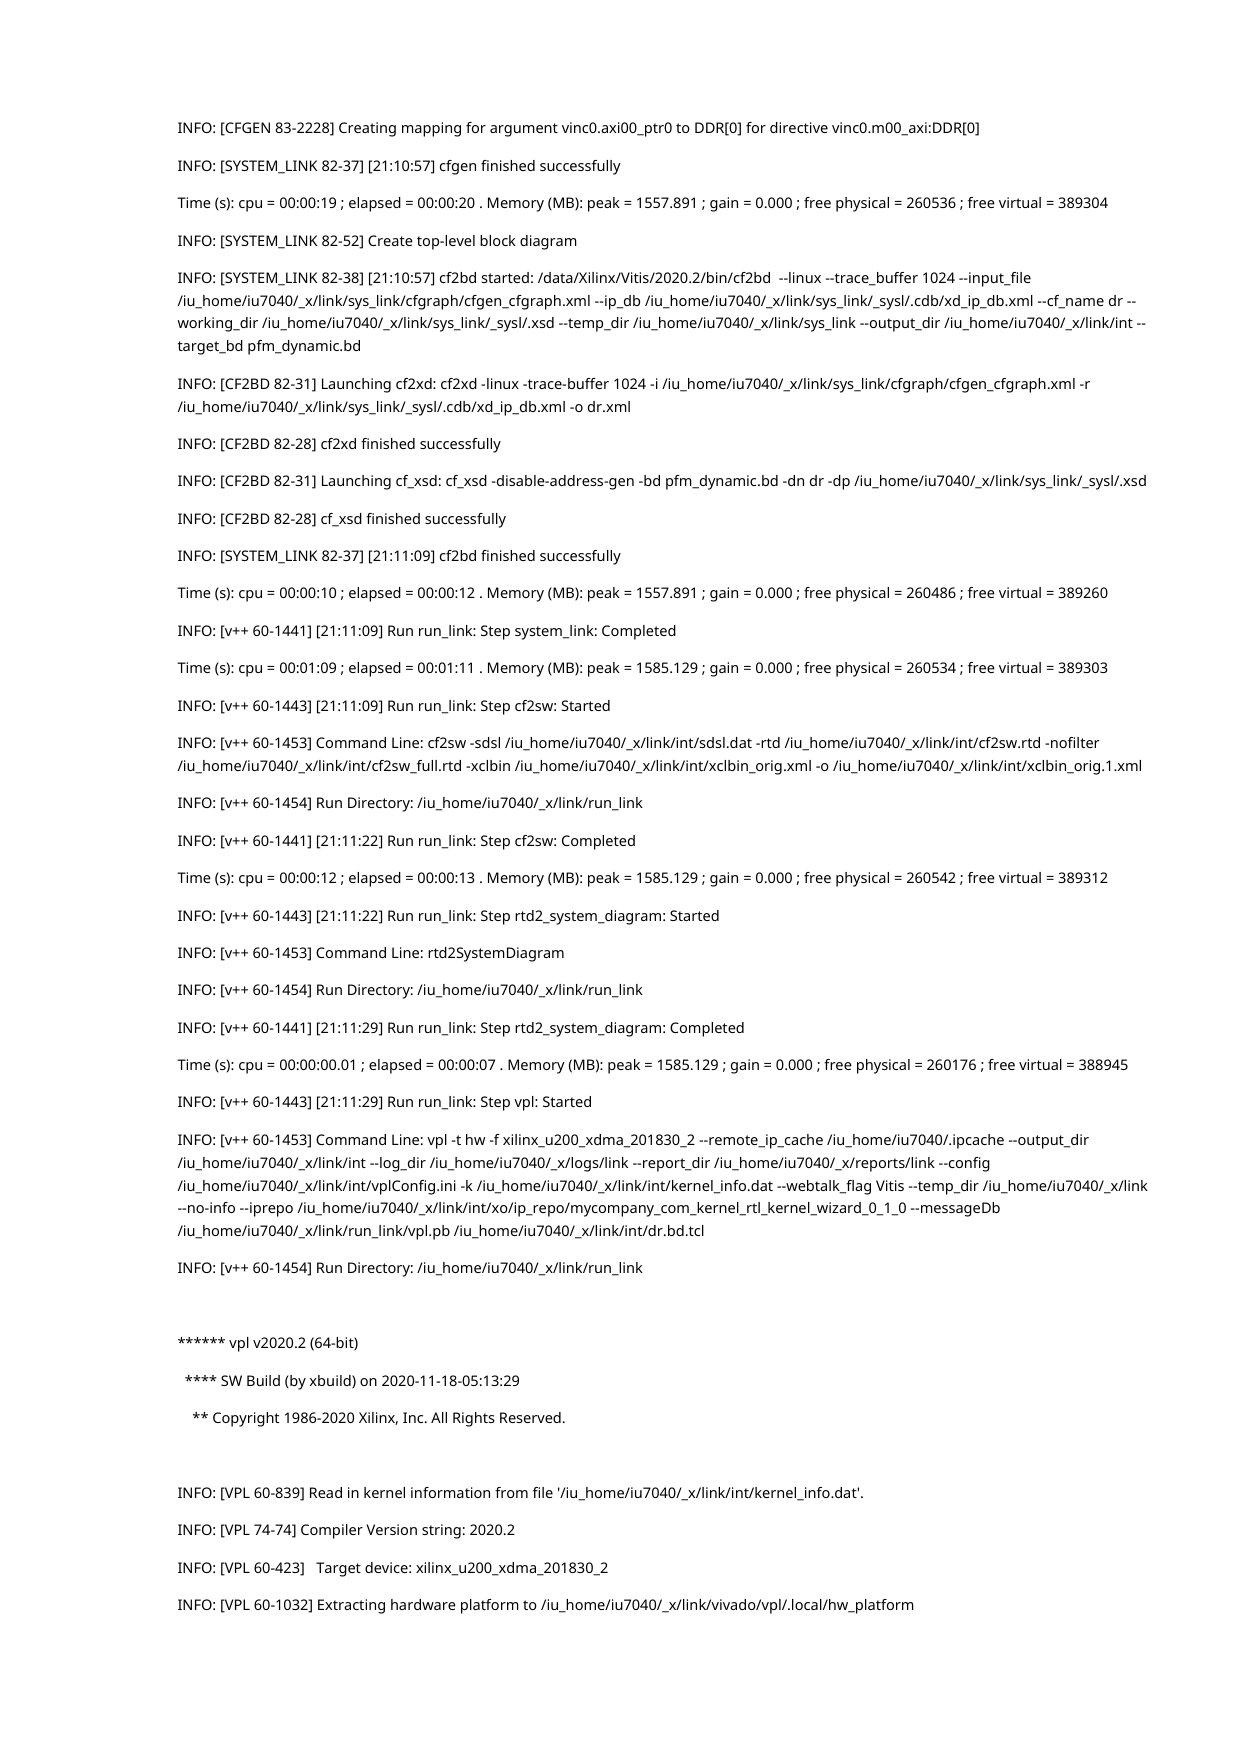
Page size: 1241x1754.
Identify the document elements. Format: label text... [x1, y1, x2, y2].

text INFO: [v++ 60-1453] Command Line: rtd2SystemDiagram [177, 943, 1152, 963]
text INFO: [v++ 60-1443] [21:11:09] Run run_link: Step cf2sw: Started [177, 696, 1152, 715]
text INFO: [SYSTEM_LINK 82-37] [21:11:09] cf2bd finished successfully [177, 546, 1152, 566]
text **** SW Build (by xbuild) on 2020-11-18-05:13:29 [177, 1371, 1152, 1390]
text INFO: [VPL 60-839] Read in kernel information from file '/iu_home/iu7040/_x/link/int/kernel_info.dat'. [177, 1483, 1152, 1503]
text Time (s): cpu = 00:00:10 ; elapsed = 00:00:12 . Memory (MB): peak = 1557.891 ; gain = 0.000 ; free physical = 260486 ; free virtual = 389260 [177, 583, 1152, 603]
text INFO: [CFGEN 83-2228] Creating mapping for argument vinc0.axi00_ptr0 to DDR[0] for directive vinc0.m00_axi:DDR[0] [177, 118, 1152, 138]
text INFO: [v++ 60-1454] Run Directory: /iu_home/iu7040/_x/link/run_link [177, 980, 1152, 1000]
text INFO: [CF2BD 82-31] Launching cf2xd: cf2xd -linux -trace-buffer 1024 -i /iu_home/iu7040/_x/link/sys_link/cfgraph/cfgen_cfgraph.xml -r /iu_home/iu7040/_x/link/sys_link/_sysl/.cdb/xd_ip_db.xml -o dr.xml [177, 373, 1152, 416]
text INFO: [VPL 74-74] Compiler Version string: 2020.2 [177, 1520, 1152, 1540]
text INFO: [CF2BD 82-28] cf_xsd finished successfully [177, 508, 1152, 528]
text INFO: [v++ 60-1441] [21:11:22] Run run_link: Step cf2sw: Completed [177, 831, 1152, 850]
text INFO: [v++ 60-1453] Command Line: cf2sw -sdsl /iu_home/iu7040/_x/link/int/sdsl.dat -rtd /iu_home/iu7040/_x/link/int/cf2sw.rtd -nofilter /iu_home/iu7040/_x/link/int/cf2sw_full.rtd -xclbin /iu_home/iu7040/_x/link/int/xclbin_orig.xml -o /iu_home/iu7040/_x/link/int/xclbin_orig.1.xml [177, 733, 1152, 776]
text INFO: [CF2BD 82-31] Launching cf_xsd: cf_xsd -disable-address-gen -bd pfm_dynamic.bd -dn dr -dp /iu_home/iu7040/_x/link/sys_link/_sysl/.xsd [177, 471, 1152, 491]
text INFO: [CF2BD 82-28] cf2xd finished successfully [177, 434, 1152, 454]
text INFO: [v++ 60-1453] Command Line: vpl -t hw -f xilinx_u200_xdma_201830_2 --remote_ip_cache /iu_home/iu7040/.ipcache --output_dir /iu_home/iu7040/_x/link/int --log_dir /iu_home/iu7040/_x/logs/link --report_dir /iu_home/iu7040/_x/reports/link --config /iu_home/iu7040/_x/link/int/vplConfig.ini -k /iu_home/iu7040/_x/link/int/kernel_info.dat --webtalk_flag Vitis --temp_dir /iu_home/iu7040/_x/link --no-info --iprepo /iu_home/iu7040/_x/link/int/xo/ip_repo/mycompany_com_kernel_rtl_kernel_wizard_0_1_0 --messageDb /iu_home/iu7040/_x/link/run_link/vpl.pb /iu_home/iu7040/_x/link/int/dr.bd.tcl [177, 1130, 1152, 1241]
text Time (s): cpu = 00:00:12 ; elapsed = 00:00:13 . Memory (MB): peak = 1585.129 ; gain = 0.000 ; free physical = 260542 ; free virtual = 389312 [177, 868, 1152, 888]
text ****** vpl v2020.2 (64-bit) [177, 1333, 1152, 1353]
text INFO: [v++ 60-1443] [21:11:29] Run run_link: Step vpl: Started [177, 1092, 1152, 1112]
text INFO: [VPL 60-423] Target device: xilinx_u200_xdma_201830_2 [177, 1557, 1152, 1577]
text INFO: [v++ 60-1454] Run Directory: /iu_home/iu7040/_x/link/run_link [177, 1258, 1152, 1278]
text INFO: [SYSTEM_LINK 82-37] [21:10:57] cfgen finished successfully [177, 156, 1152, 175]
text INFO: [SYSTEM_LINK 82-52] Create top-level block diagram [177, 230, 1152, 250]
text Time (s): cpu = 00:01:09 ; elapsed = 00:01:11 . Memory (MB): peak = 1585.129 ; gain = 0.000 ; free physical = 260534 ; free virtual = 389303 [177, 658, 1152, 678]
text INFO: [v++ 60-1443] [21:11:22] Run run_link: Step rtd2_system_diagram: Started [177, 905, 1152, 925]
text Time (s): cpu = 00:00:19 ; elapsed = 00:00:20 . Memory (MB): peak = 1557.891 ; gain = 0.000 ; free physical = 260536 ; free virtual = 389304 [177, 193, 1152, 213]
text INFO: [v++ 60-1441] [21:11:29] Run run_link: Step rtd2_system_diagram: Completed [177, 1017, 1152, 1037]
text INFO: [v++ 60-1441] [21:11:09] Run run_link: Step system_link: Completed [177, 621, 1152, 641]
text Time (s): cpu = 00:00:00.01 ; elapsed = 00:00:07 . Memory (MB): peak = 1585.129 ; gain = 0.000 ; free physical = 260176 ; free virtual = 388945 [177, 1055, 1152, 1075]
text ** Copyright 1986-2020 Xilinx, Inc. All Rights Reserved. [177, 1408, 1152, 1428]
text INFO: [SYSTEM_LINK 82-38] [21:10:57] cf2bd started: /data/Xilinx/Vitis/2020.2/bin/cf2bd --linux --trace_buffer 1024 --input_file /iu_home/iu7040/_x/link/sys_link/cfgraph/cfgen_cfgraph.xml --ip_db /iu_home/iu7040/_x/link/sys_link/_sysl/.cdb/xd_ip_db.xml --cf_name dr --working_dir /iu_home/iu7040/_x/link/sys_link/_sysl/.xsd --temp_dir /iu_home/iu7040/_x/link/sys_link --output_dir /iu_home/iu7040/_x/link/int --target_bd pfm_dynamic.bd [177, 268, 1152, 356]
text INFO: [v++ 60-1454] Run Directory: /iu_home/iu7040/_x/link/run_link [177, 793, 1152, 813]
text INFO: [VPL 60-1032] Extracting hardware platform to /iu_home/iu7040/_x/link/vivado/vpl/.local/hw_platform [177, 1595, 1152, 1615]
